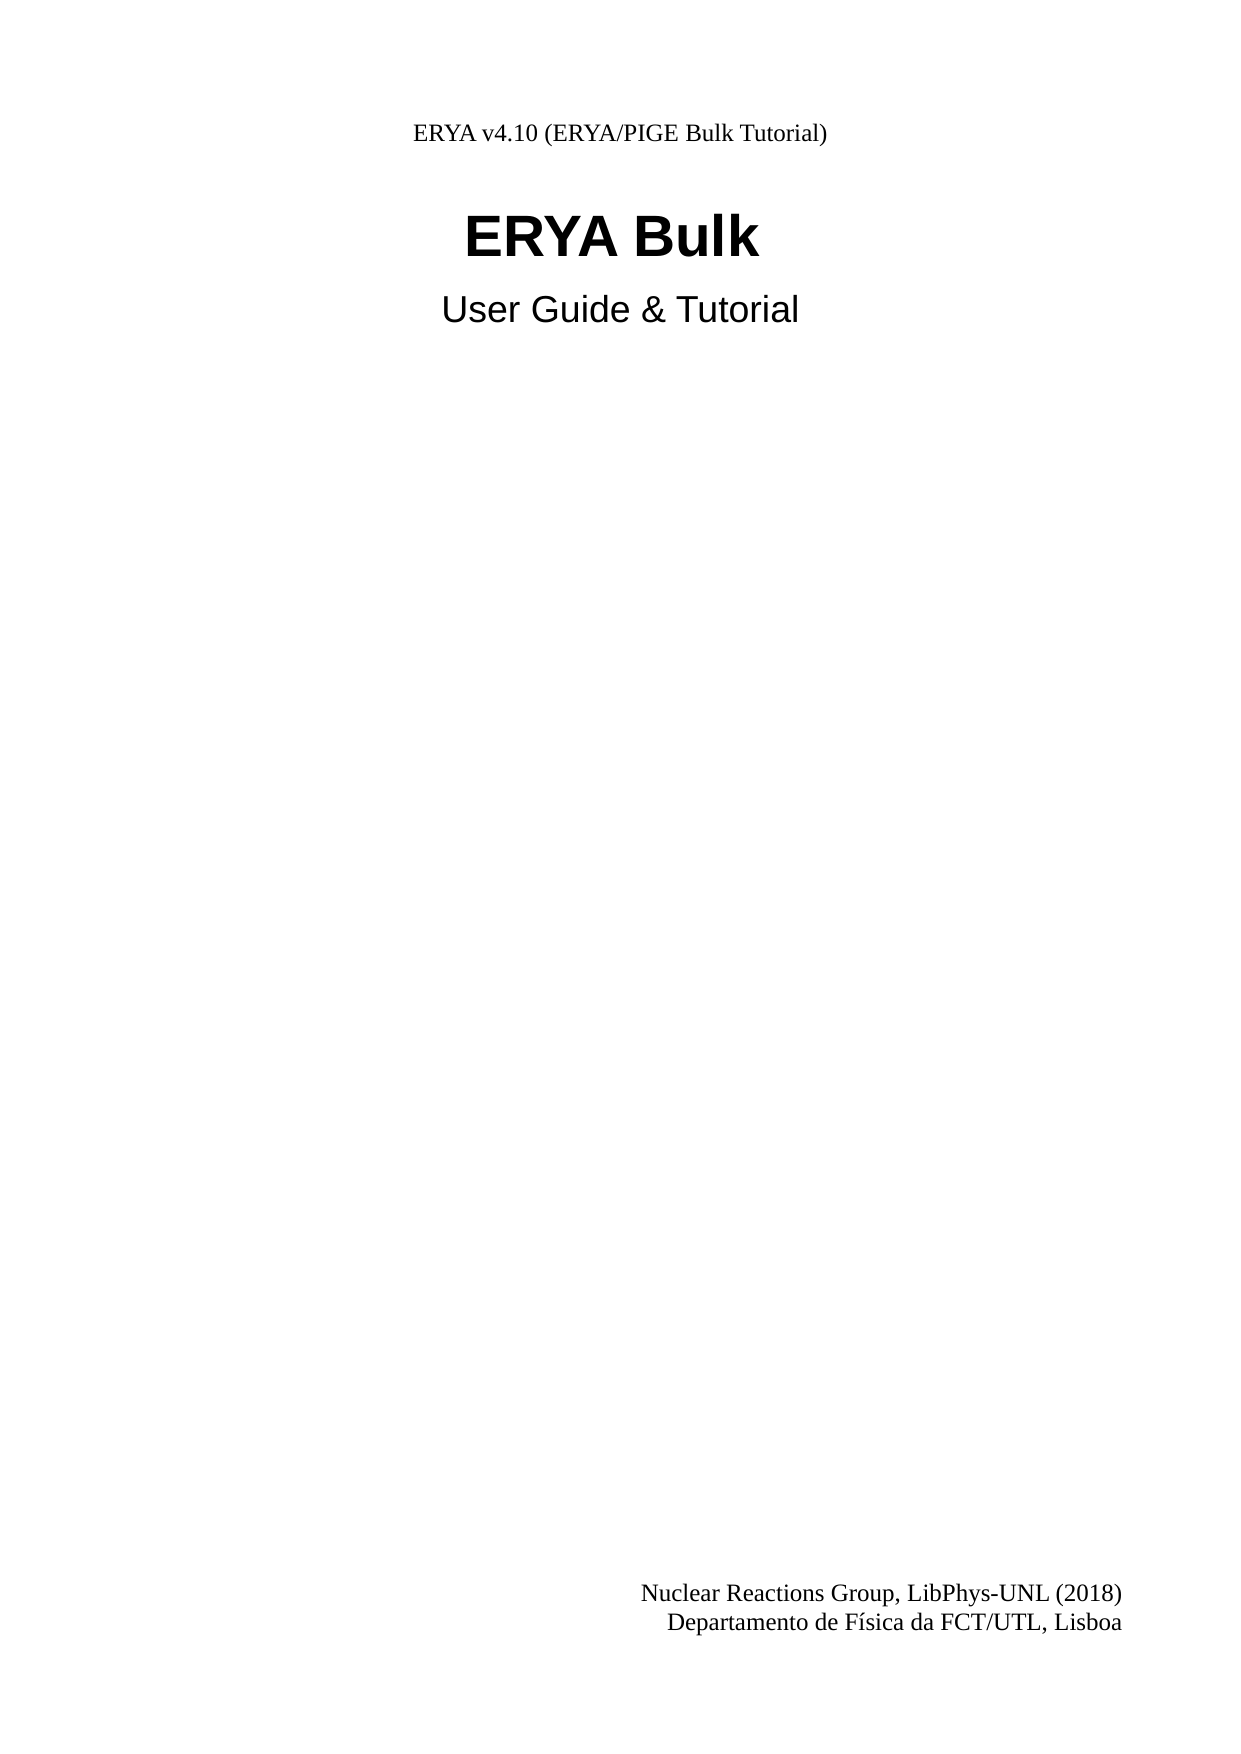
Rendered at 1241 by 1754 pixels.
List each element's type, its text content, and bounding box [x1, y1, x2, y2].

subtitle User Guide & Tutorial [118, 287, 1122, 330]
title ERYA Bulk [118, 201, 1122, 268]
